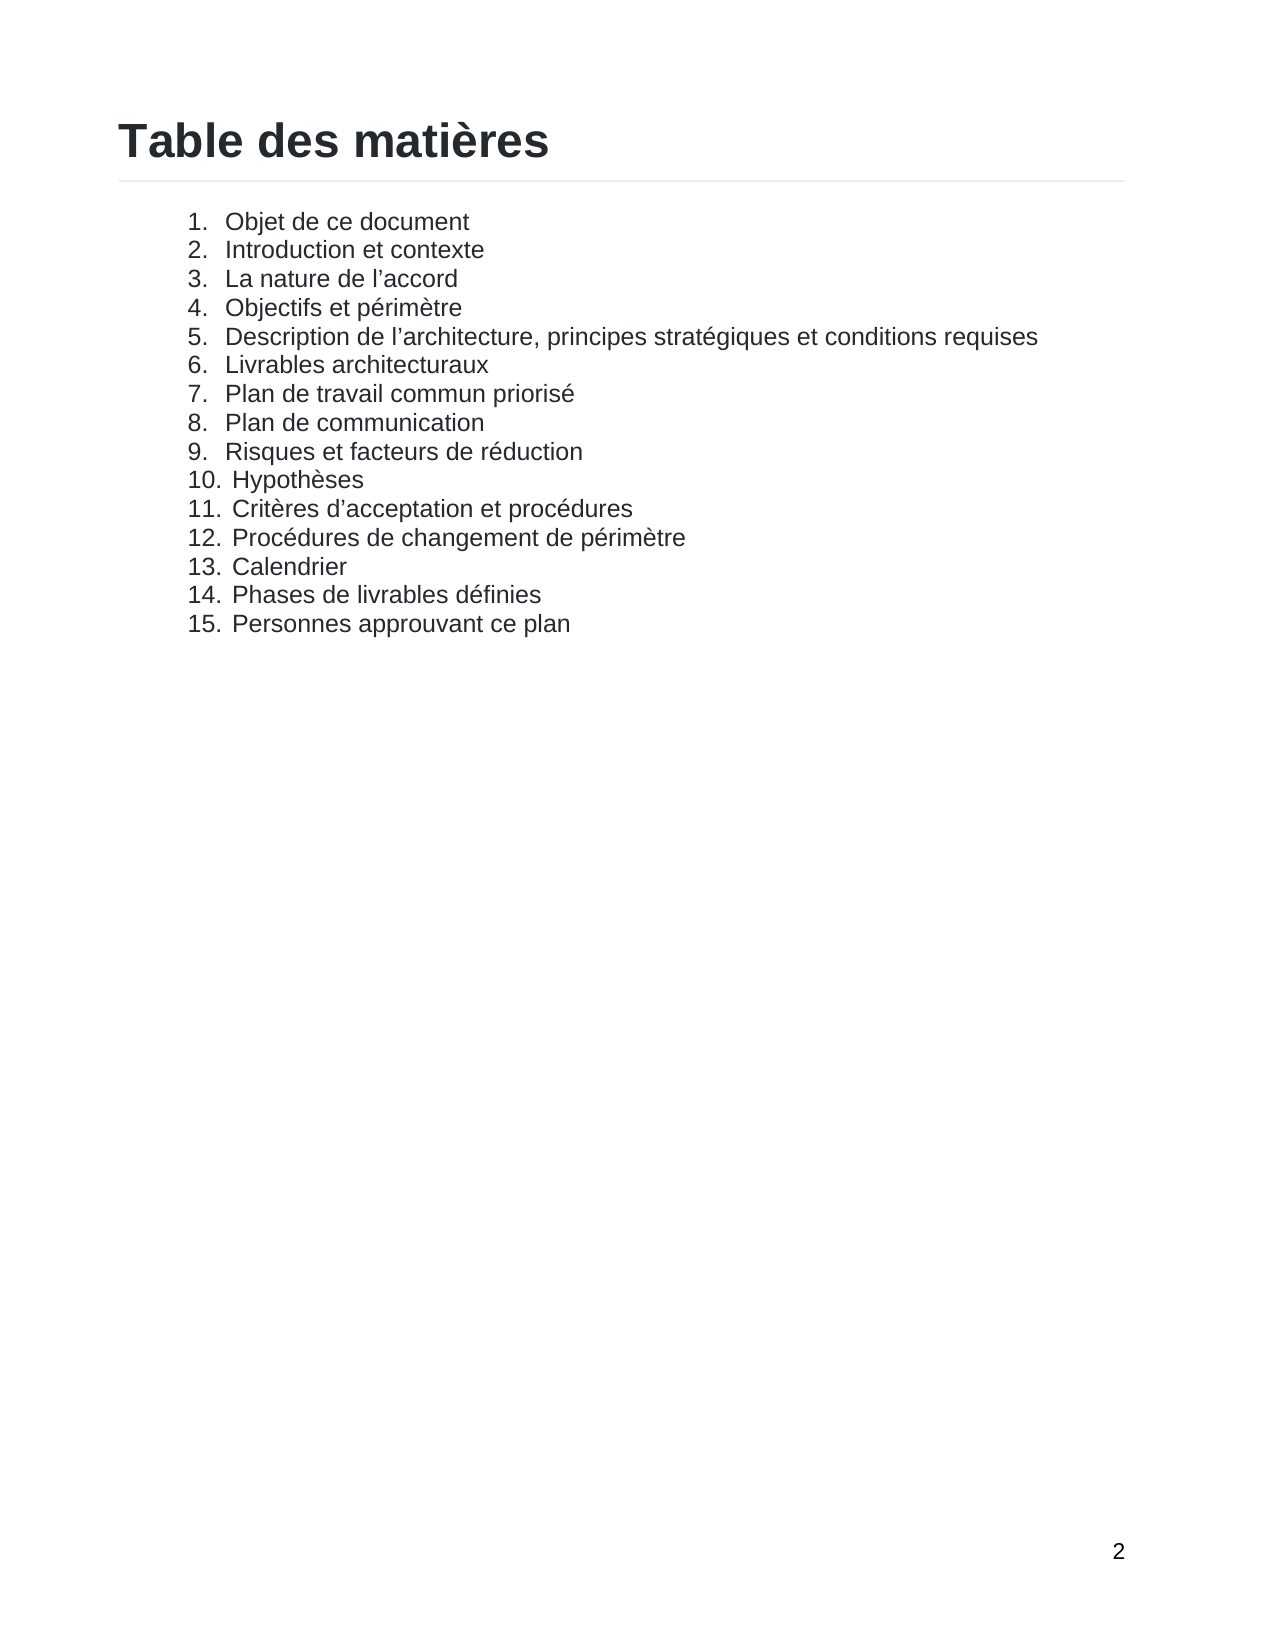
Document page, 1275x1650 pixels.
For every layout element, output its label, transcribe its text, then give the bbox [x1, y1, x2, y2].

list Plan de travail commun priorisé [187, 379, 1125, 408]
list Introduction et contexte [187, 235, 1125, 264]
list Livrables architecturaux [187, 350, 1125, 379]
list Hypothèses [187, 465, 1125, 494]
list Objet de ce document [187, 207, 1125, 235]
list Procédures de changement de périmètre [187, 523, 1125, 552]
list Objectifs et périmètre [187, 293, 1125, 322]
list Phases de livrables définies [187, 580, 1125, 609]
list Plan de communication [187, 408, 1125, 437]
list Risques et facteurs de réduction [187, 437, 1125, 465]
list La nature de l’accord [187, 264, 1125, 293]
list Description de l’architecture, principes stratégiques et conditions requises [187, 322, 1125, 350]
subtitle Table des matières [119, 112, 1125, 180]
list Critères d’acceptation et procédures [187, 494, 1125, 523]
list Personnes approuvant ce plan [187, 609, 1125, 638]
list Calendrier [187, 552, 1125, 580]
